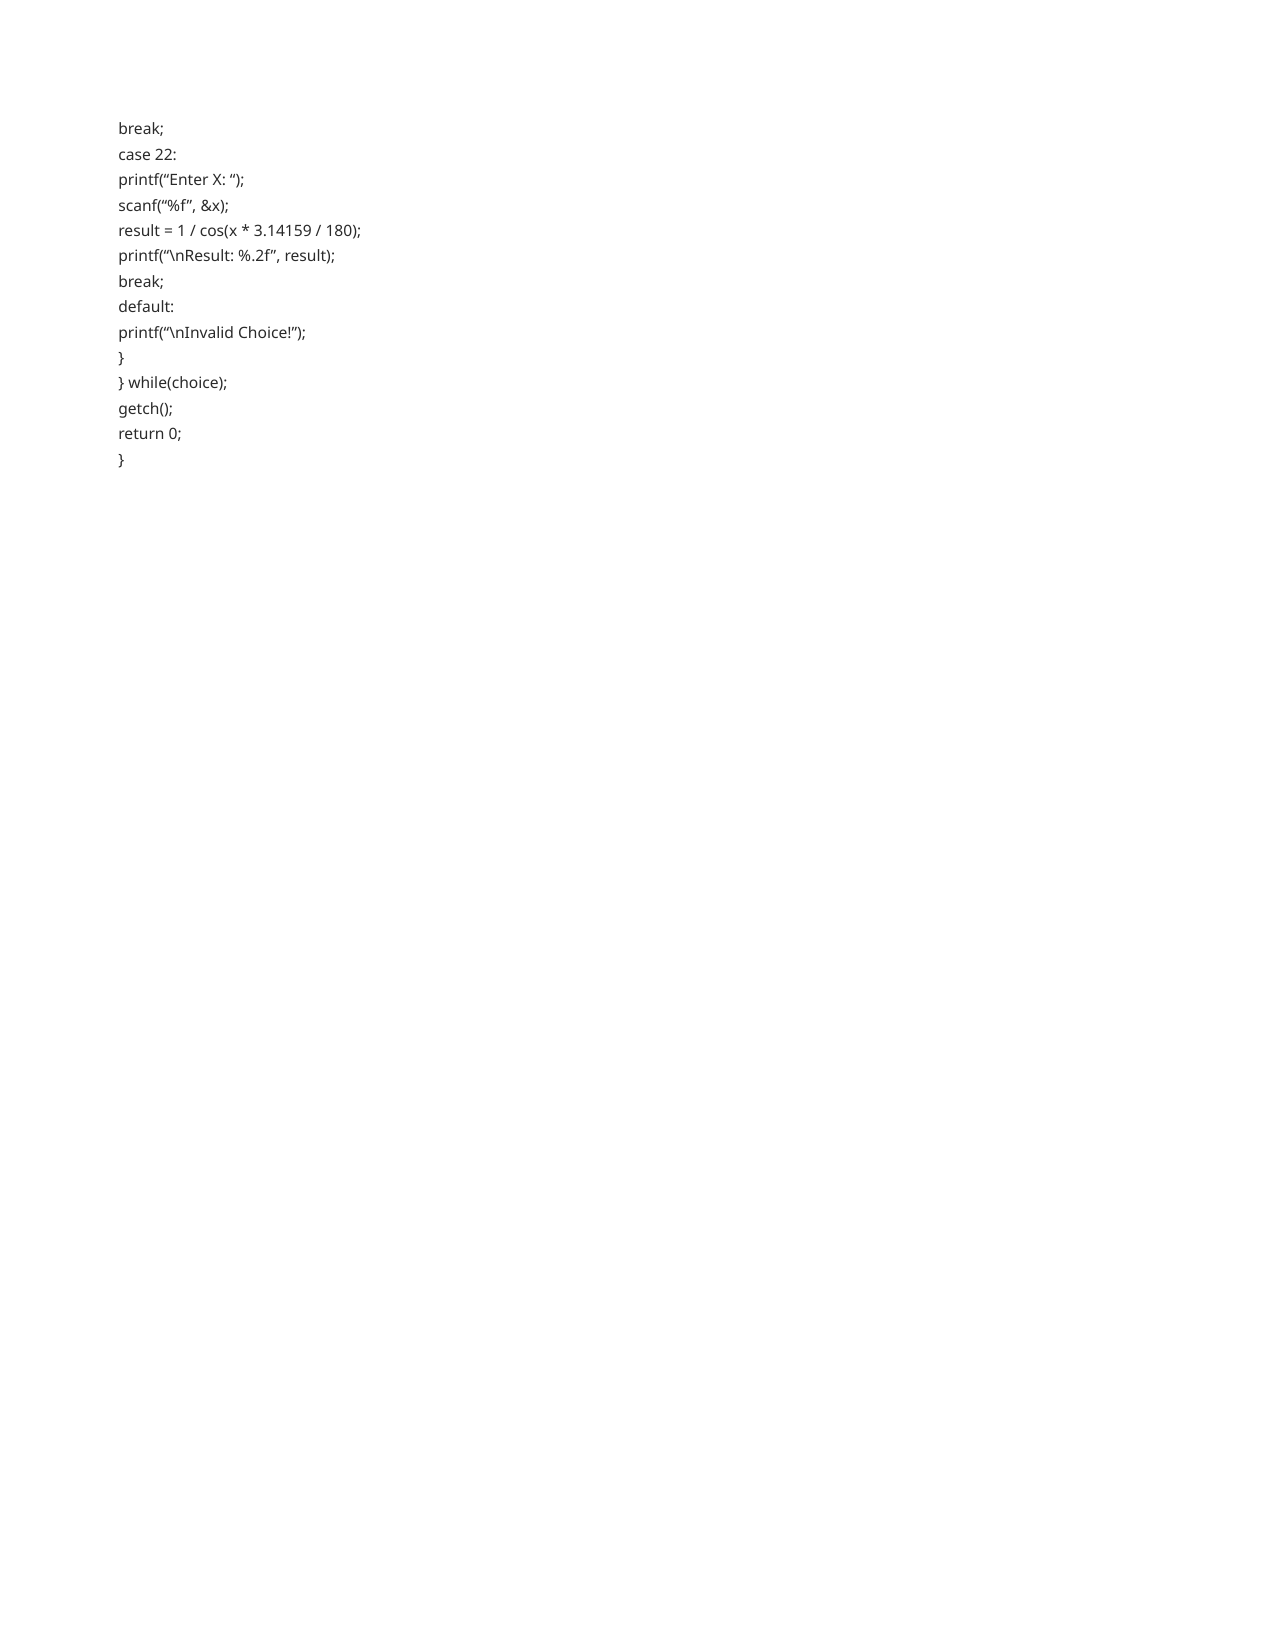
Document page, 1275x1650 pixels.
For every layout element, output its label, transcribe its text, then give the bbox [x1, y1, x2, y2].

text break; case 22: printf(“Enter X: “); scanf(“%f”, &x); result = 1 / cos(x * 3.14159 / 180); printf(“\nResult: %.2f”, result); break; default: printf(“\nInvalid Choice!”); } } while(choice); getch(); return 0; } [118, 118, 1157, 470]
